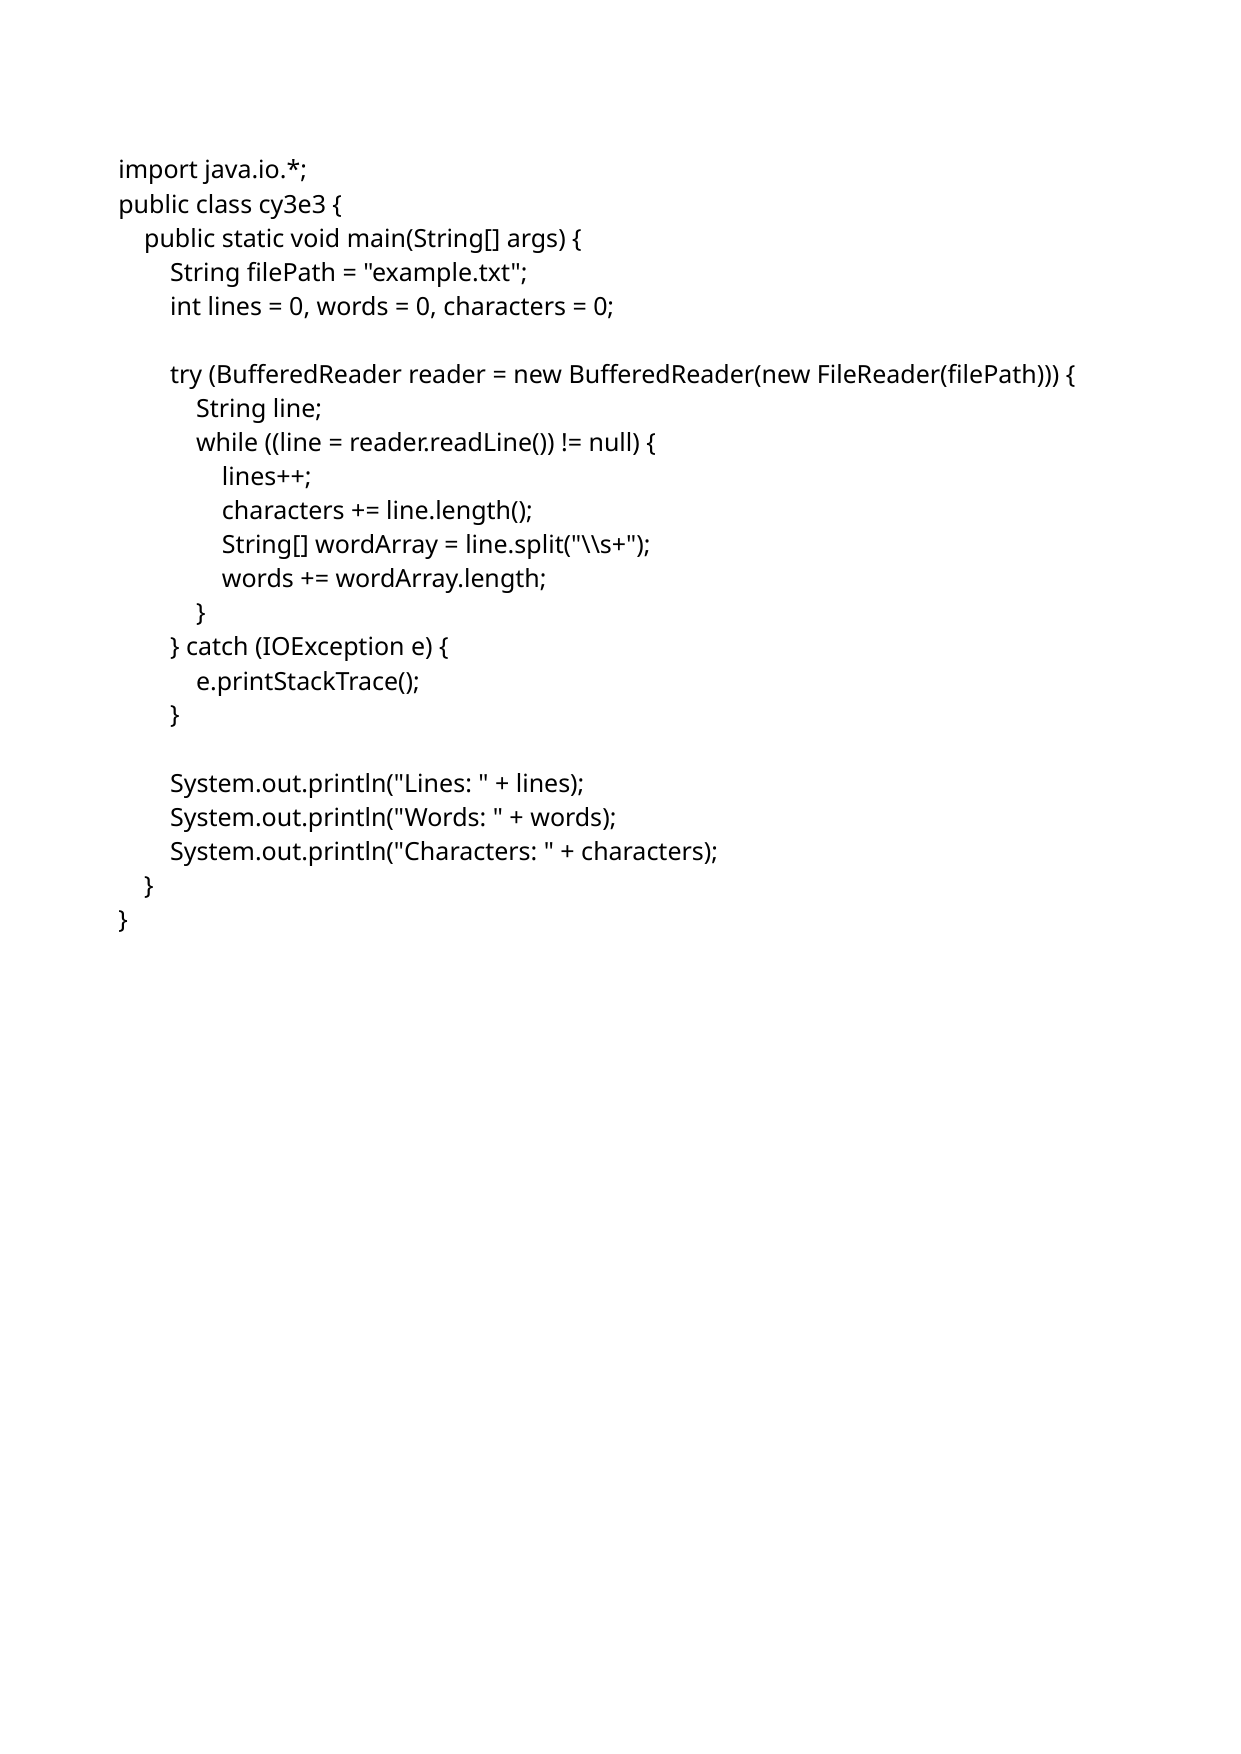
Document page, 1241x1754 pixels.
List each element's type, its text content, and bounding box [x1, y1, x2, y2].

text } [118, 595, 1122, 629]
text characters += line.length(); [118, 493, 1122, 527]
text String line; [118, 391, 1122, 425]
text } [118, 867, 1122, 902]
text public class cy3e3 { [118, 186, 1122, 220]
text String filePath = "example.txt"; [118, 254, 1122, 288]
text System.out.println("Lines: " + lines); [118, 765, 1122, 799]
text String[] wordArray = line.split("\\s+"); [118, 527, 1122, 561]
text } catch (IOException e) { [118, 629, 1122, 663]
text public static void main(String[] args) { [118, 220, 1122, 254]
text lines++; [118, 459, 1122, 493]
text } [118, 902, 1122, 936]
text System.out.println("Words: " + words); [118, 799, 1122, 833]
text } [118, 697, 1122, 731]
text try (BufferedReader reader = new BufferedReader(new FileReader(filePath))) { [118, 357, 1122, 391]
text int lines = 0, words = 0, characters = 0; [118, 288, 1122, 322]
text e.printStackTrace(); [118, 663, 1122, 697]
text while ((line = reader.readLine()) != null) { [118, 425, 1122, 459]
text import java.io.*; [118, 152, 1122, 186]
text System.out.println("Characters: " + characters); [118, 833, 1122, 867]
text words += wordArray.length; [118, 561, 1122, 595]
